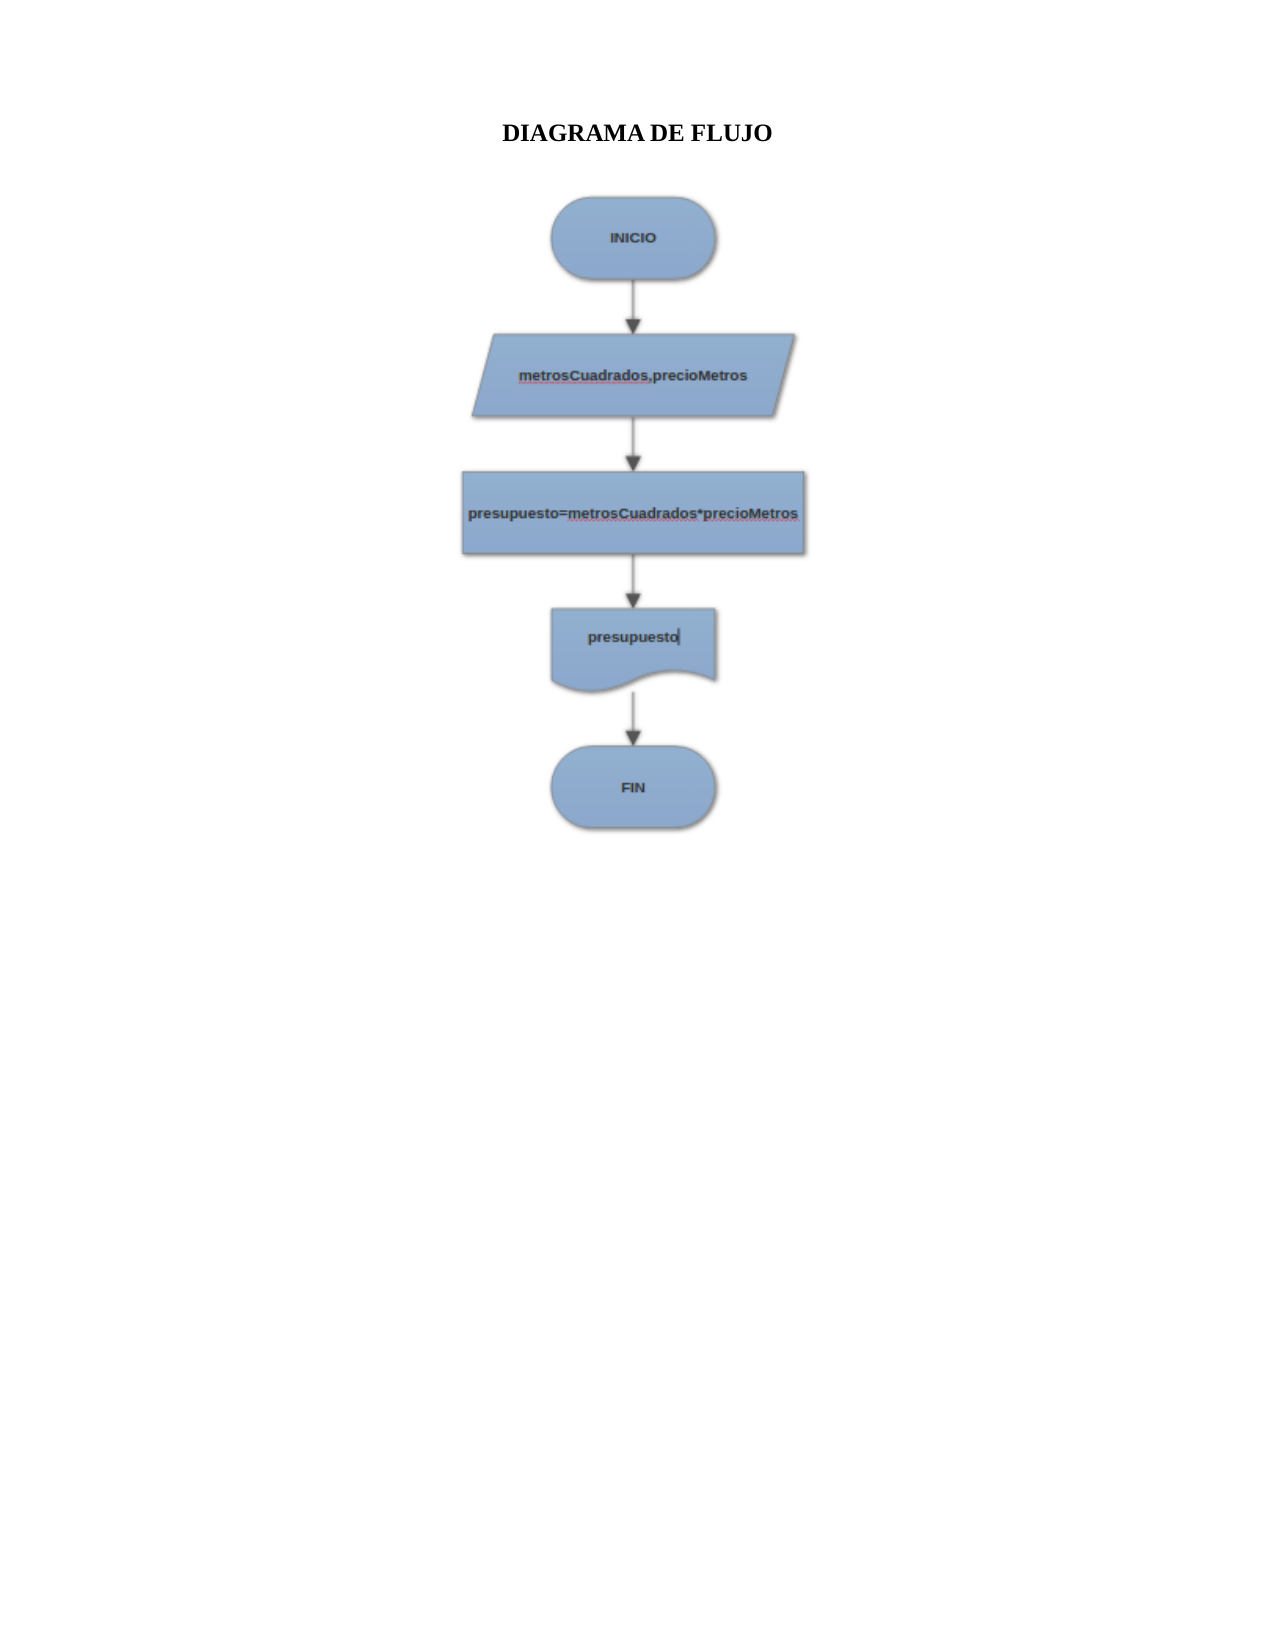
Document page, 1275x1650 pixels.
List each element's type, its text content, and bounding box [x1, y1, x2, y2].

picture [450, 177, 825, 849]
text DIAGRAMA DE FLUJO [118, 118, 1157, 147]
